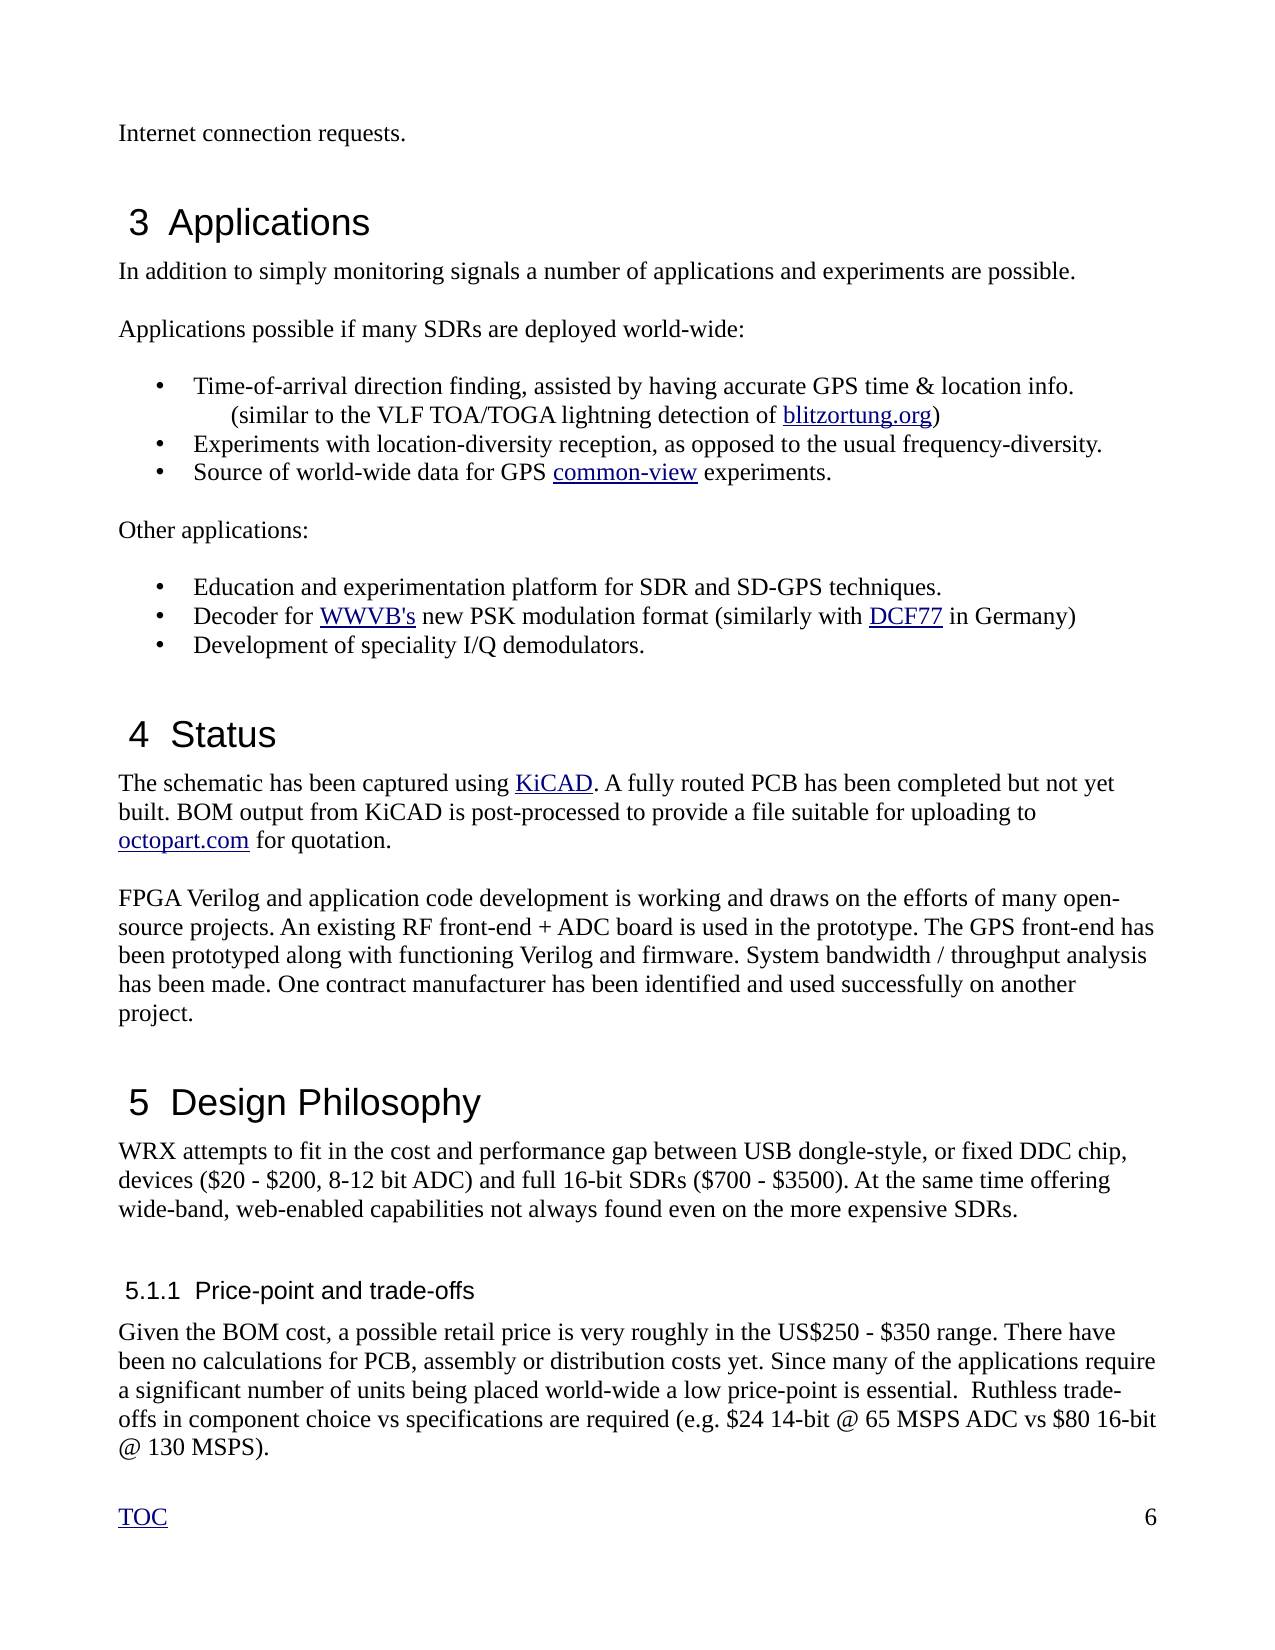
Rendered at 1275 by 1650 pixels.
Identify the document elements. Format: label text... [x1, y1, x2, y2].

subtitle Status [118, 712, 1157, 756]
subtitle Design Philosophy [118, 1081, 1157, 1124]
list Education and experimentation platform for SDR and SD-GPS techniques. [156, 572, 1157, 601]
text Given the BOM cost, a possible retail price is very roughly in the US$250 - $350 range. There have been no calculations for PCB, assembly or distribution costs yet. Since many of the applications require a significant number of units being placed world-wide a low price-point is essential. Ruthless trade-offs in component choice vs specifications are required (e.g. $24 14-bit @ 65 MSPS ADC vs $80 16-bit @ 130 MSPS). [118, 1317, 1157, 1461]
text Internet connection requests. [118, 118, 1157, 147]
text The schematic has been captured using KiCAD. A fully routed PCB has been completed but not yet built. BOM output from KiCAD is post-processed to provide a file suitable for uploading to octopart.com for quotation. [118, 768, 1157, 854]
list Experiments with location-diversity reception, as opposed to the usual frequency-diversity. [156, 429, 1157, 457]
text Other applications: [118, 515, 1157, 544]
list Decoder for WWVB's new PSK modulation format (similarly with DCF77 in Germany) [156, 601, 1157, 630]
list (similar to the VLF TOA/TOGA lightning detection of blitzortung.org) [193, 400, 1157, 429]
subtitle Price-point and trade-offs [118, 1276, 1157, 1305]
list Time-of-arrival direction finding, assisted by having accurate GPS time & location info. [156, 371, 1157, 400]
text Applications possible if many SDRs are deployed world-wide: [118, 314, 1157, 342]
subtitle Applications [118, 201, 1157, 244]
text In addition to simply monitoring signals a number of applications and experiments are possible. [118, 256, 1157, 285]
list Source of world-wide data for GPS common-view experiments. [156, 457, 1157, 486]
text FPGA Verilog and application code development is working and draws on the efforts of many open-source projects. An existing RF front-end + ADC board is used in the prototype. The GPS front-end has been prototyped along with functioning Verilog and firmware. System bandwidth / throughput analysis has been made. One contract manufacturer has been identified and used successfully on another project. [118, 883, 1157, 1027]
list Development of speciality I/Q demodulators. [156, 630, 1157, 659]
text WRX attempts to fit in the cost and performance gap between USB dongle-style, or fixed DDC chip, devices ($20 - $200, 8-12 bit ADC) and full 16-bit SDRs ($700 - $3500). At the same time offering wide-band, web-enabled capabilities not always found even on the more expensive SDRs. [118, 1136, 1157, 1222]
